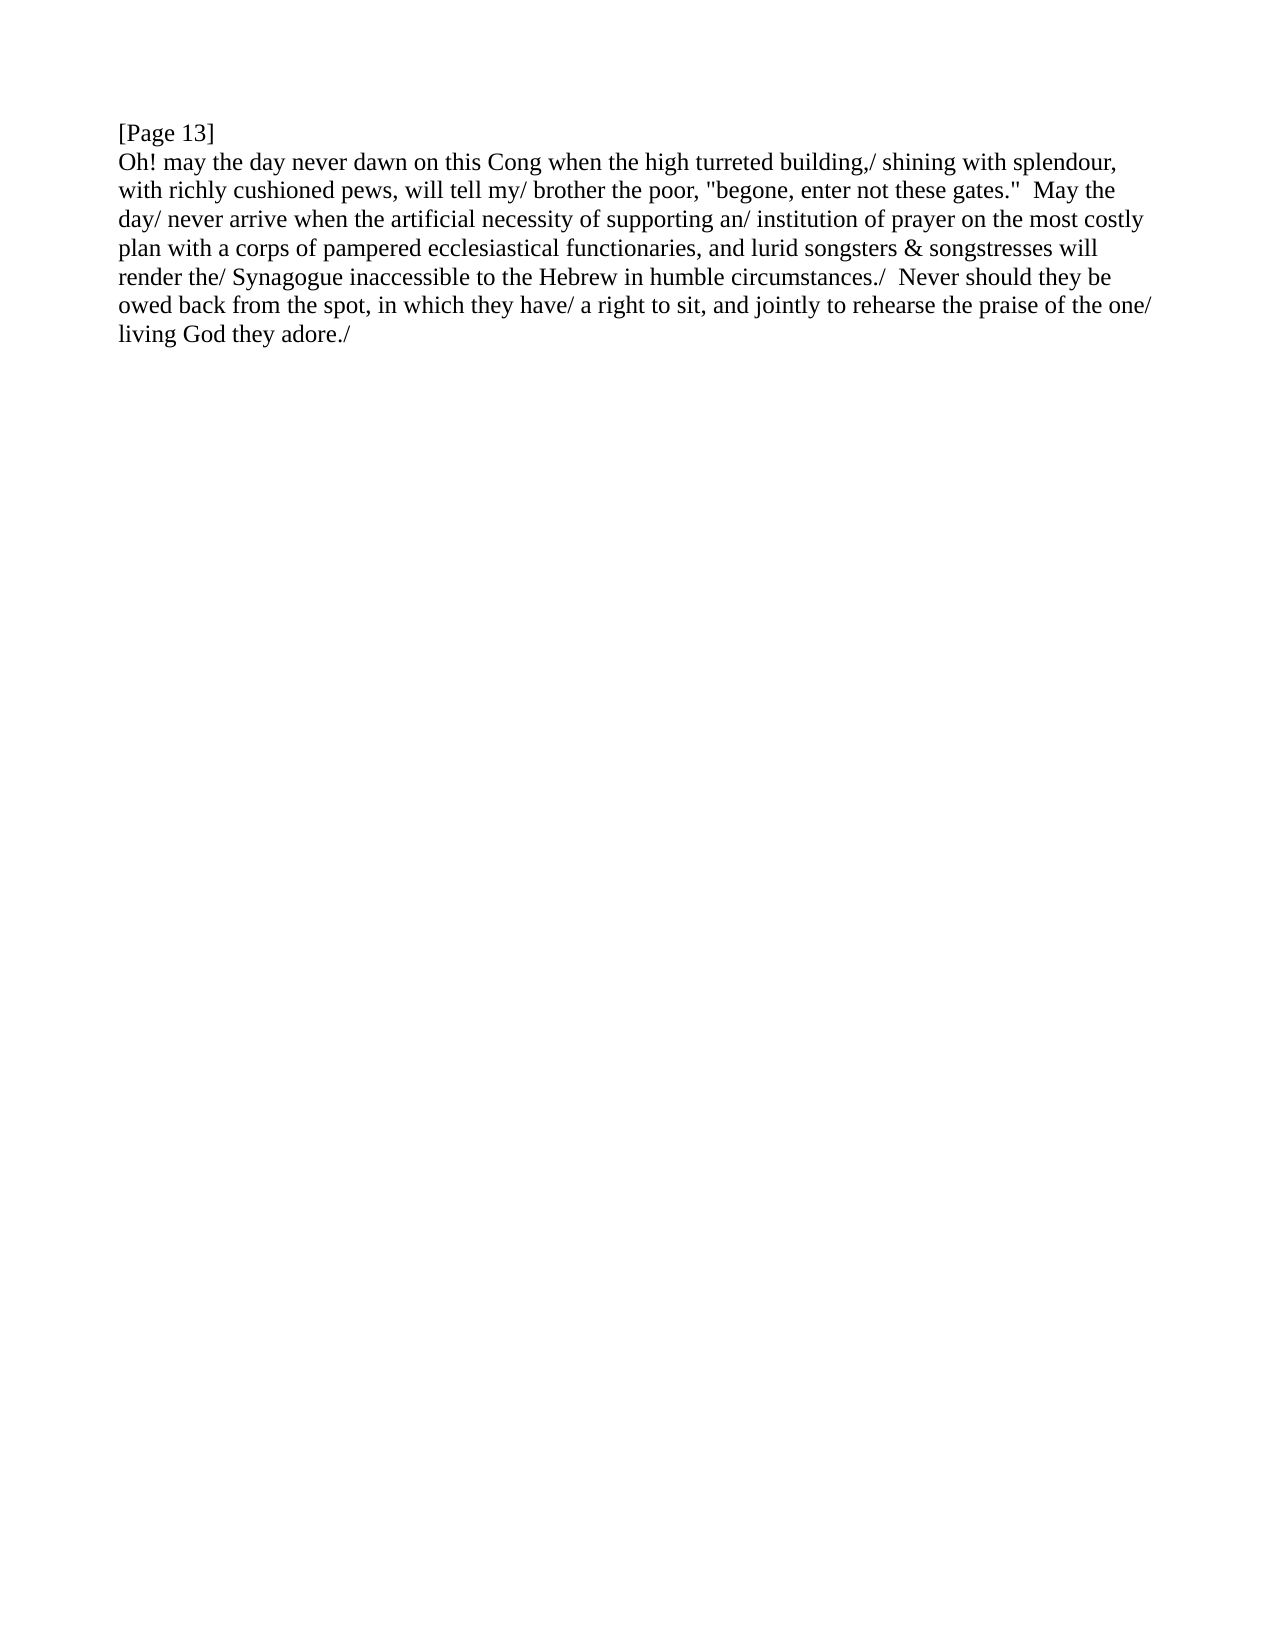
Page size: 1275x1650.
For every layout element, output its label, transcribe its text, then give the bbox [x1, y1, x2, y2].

text Oh! may the day never dawn on this Cong when the high turreted building,/ shining with splendour, with richly cushioned pews, will tell my/ brother the poor, "begone, enter not these gates." May the day/ never arrive when the artificial necessity of supporting an/ institution of prayer on the most costly plan with a corps of pampered ecclesiastical functionaries, and lurid songsters & songstresses will render the/ Synagogue inaccessible to the Hebrew in humble circumstances./ Never should they be owed back from the spot, in which they have/ a right to sit, and jointly to rehearse the praise of the one/ living God they adore./ [118, 147, 1157, 348]
text [Page 13] [118, 118, 1157, 147]
